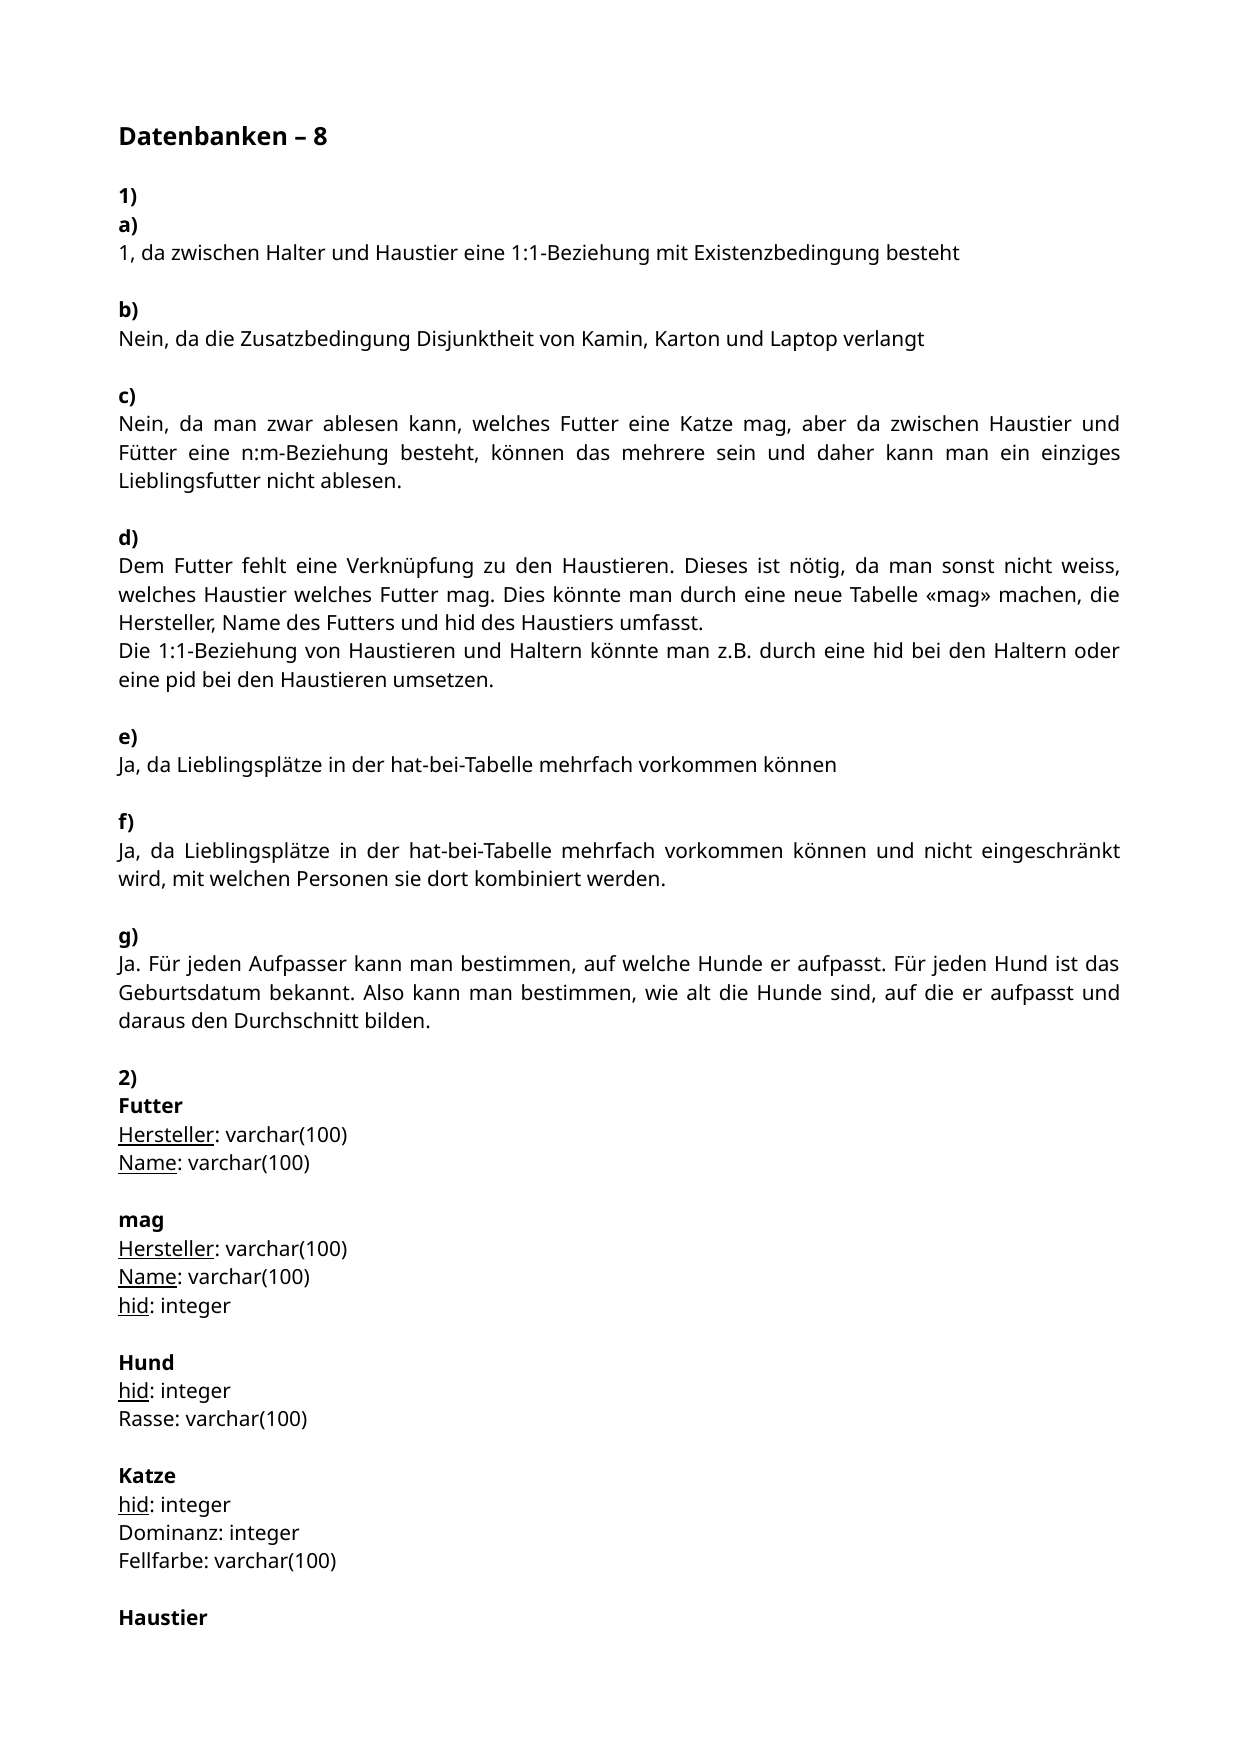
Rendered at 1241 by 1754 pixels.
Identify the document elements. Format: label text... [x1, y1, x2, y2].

text g) [118, 921, 1122, 949]
text Nein, da man zwar ablesen kann, welches Futter eine Katze mag, aber da zwischen Haustier und Fütter eine n:m-Beziehung besteht, können das mehrere sein und daher kann man ein einziges Lieblingsfutter nicht ablesen. [118, 409, 1122, 494]
text Ja, da Lieblingsplätze in der hat-bei-Tabelle mehrfach vorkommen können und nicht eingeschränkt wird, mit welchen Personen sie dort kombiniert werden. [118, 836, 1122, 893]
text f) [118, 807, 1122, 836]
text Haustier [118, 1603, 1122, 1632]
text Name: varchar(100) [118, 1262, 1122, 1291]
text 2) [118, 1063, 1122, 1092]
text 1, da zwischen Halter und Haustier eine 1:1-Beziehung mit Existenzbedingung besteht [118, 238, 1122, 267]
text Hersteller: varchar(100) [118, 1234, 1122, 1262]
text 1) [118, 182, 1122, 210]
text b) [118, 295, 1122, 324]
text Die 1:1-Beziehung von Haustieren und Haltern könnte man z.B. durch eine hid bei den Haltern oder eine pid bei den Haustieren umsetzen. [118, 637, 1122, 693]
text Katze [118, 1461, 1122, 1490]
text Futter [118, 1092, 1122, 1120]
text Fellfarbe: varchar(100) [118, 1547, 1122, 1575]
text e) [118, 722, 1122, 750]
text Ja, da Lieblingsplätze in der hat-bei-Tabelle mehrfach vorkommen können [118, 750, 1122, 779]
text Hund [118, 1348, 1122, 1376]
text Dominanz: integer [118, 1518, 1122, 1547]
text mag [118, 1205, 1122, 1234]
text Ja. Für jeden Aufpasser kann man bestimmen, auf welche Hunde er aufpasst. Für jeden Hund ist das Geburtsdatum bekannt. Also kann man bestimmen, wie alt die Hunde sind, auf die er aufpasst und daraus den Durchschnitt bilden. [118, 949, 1122, 1035]
text Hersteller: varchar(100) [118, 1120, 1122, 1148]
text hid: integer [118, 1490, 1122, 1518]
text Name: varchar(100) [118, 1148, 1122, 1177]
text Rasse: varchar(100) [118, 1404, 1122, 1433]
text a) [118, 210, 1122, 238]
text Nein, da die Zusatzbedingung Disjunktheit von Kamin, Karton und Laptop verlangt [118, 324, 1122, 352]
text hid: integer [118, 1291, 1122, 1319]
text d) [118, 523, 1122, 551]
text c) [118, 381, 1122, 409]
text hid: integer [118, 1376, 1122, 1404]
text Dem Futter fehlt eine Verknüpfung zu den Haustieren. Dieses ist nötig, da man sonst nicht weiss, welches Haustier welches Futter mag. Dies könnte man durch eine neue Tabelle «mag» machen, die Hersteller, Name des Futters und hid des Haustiers umfasst. [118, 551, 1122, 637]
